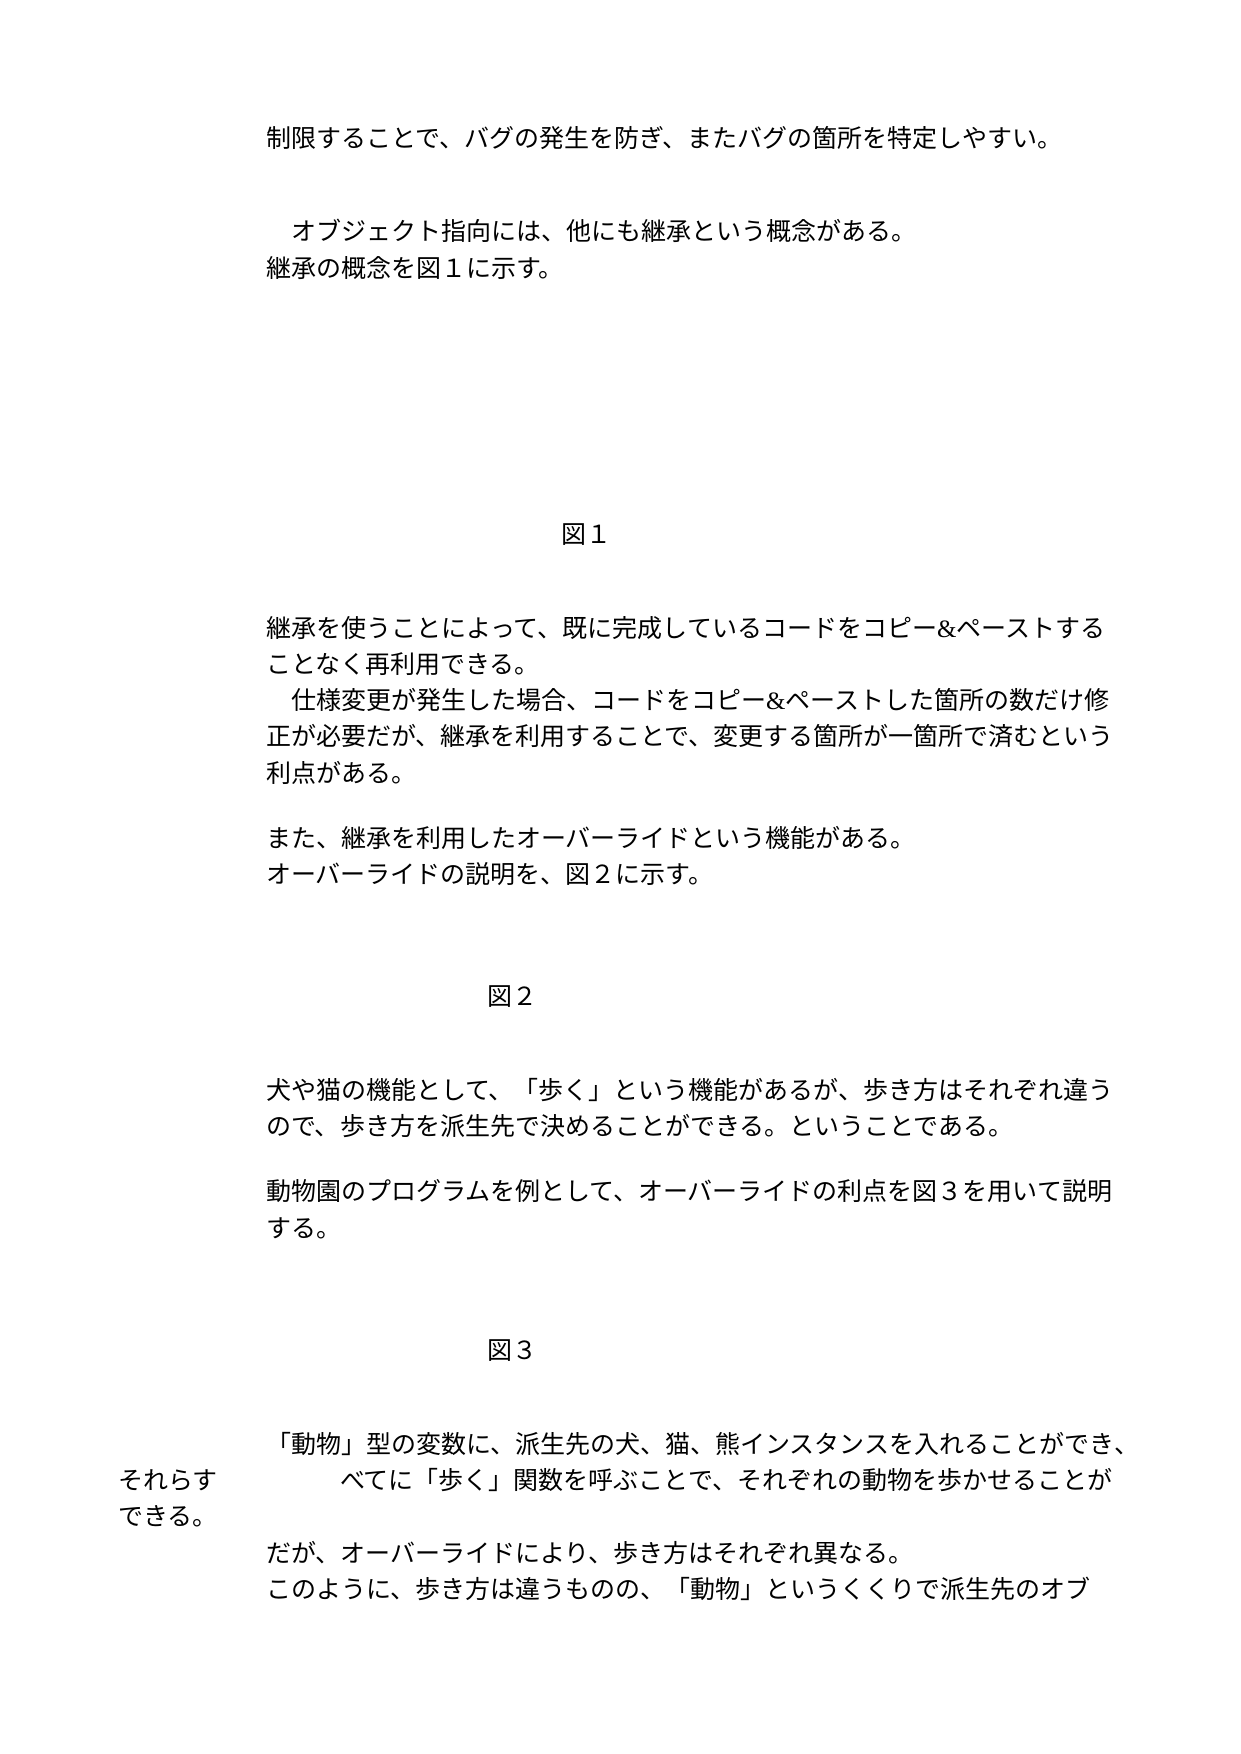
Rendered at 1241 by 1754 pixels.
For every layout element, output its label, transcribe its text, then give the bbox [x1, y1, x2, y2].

text 図１ [266, 514, 1122, 551]
text 仕様変更が発生した場合、コードをコピー&ペーストした箇所の数だけ修正が必要だが、継承を利用することで、変更する箇所が一箇所で済むという利点がある。 [266, 681, 1122, 789]
text 動物園のプログラムを例として、オーバーライドの利点を図３を用いて説明する。 [266, 1172, 1122, 1244]
text 継承の概念を図１に示す。 [266, 248, 1122, 284]
text また、継承を利用したオーバーライドという機能がある。 [266, 818, 1122, 854]
text 「動物」型の変数に、派生先の犬、猫、熊インスタンスを入れることができ、それらす べてに「歩く」関数を呼ぶことで、それぞれの動物を歩かせることができる。 [118, 1424, 1122, 1533]
text 図３ [266, 1331, 1122, 1367]
text オーバーライドの説明を、図２に示す。 [266, 854, 1122, 891]
text オブジェクト指向には、他にも継承という概念がある。 [266, 212, 1122, 248]
text 制限することで、バグの発生を防ぎ、またバグの箇所を特定しやすい。 [266, 118, 1122, 154]
text だが、オーバーライドにより、歩き方はそれぞれ異なる。 [118, 1533, 1122, 1569]
text このように、歩き方は違うものの、「動物」というくくりで派生先のオブ [118, 1569, 1122, 1606]
text 犬や猫の機能として、「歩く」という機能があるが、歩き方はそれぞれ違うので、歩き方を派生先で決めることができる。ということである。 [266, 1071, 1122, 1143]
text 図２ [266, 977, 1122, 1013]
text 継承を使うことによって、既に完成しているコードをコピー&ペーストすることなく再利用できる。 [266, 608, 1122, 681]
